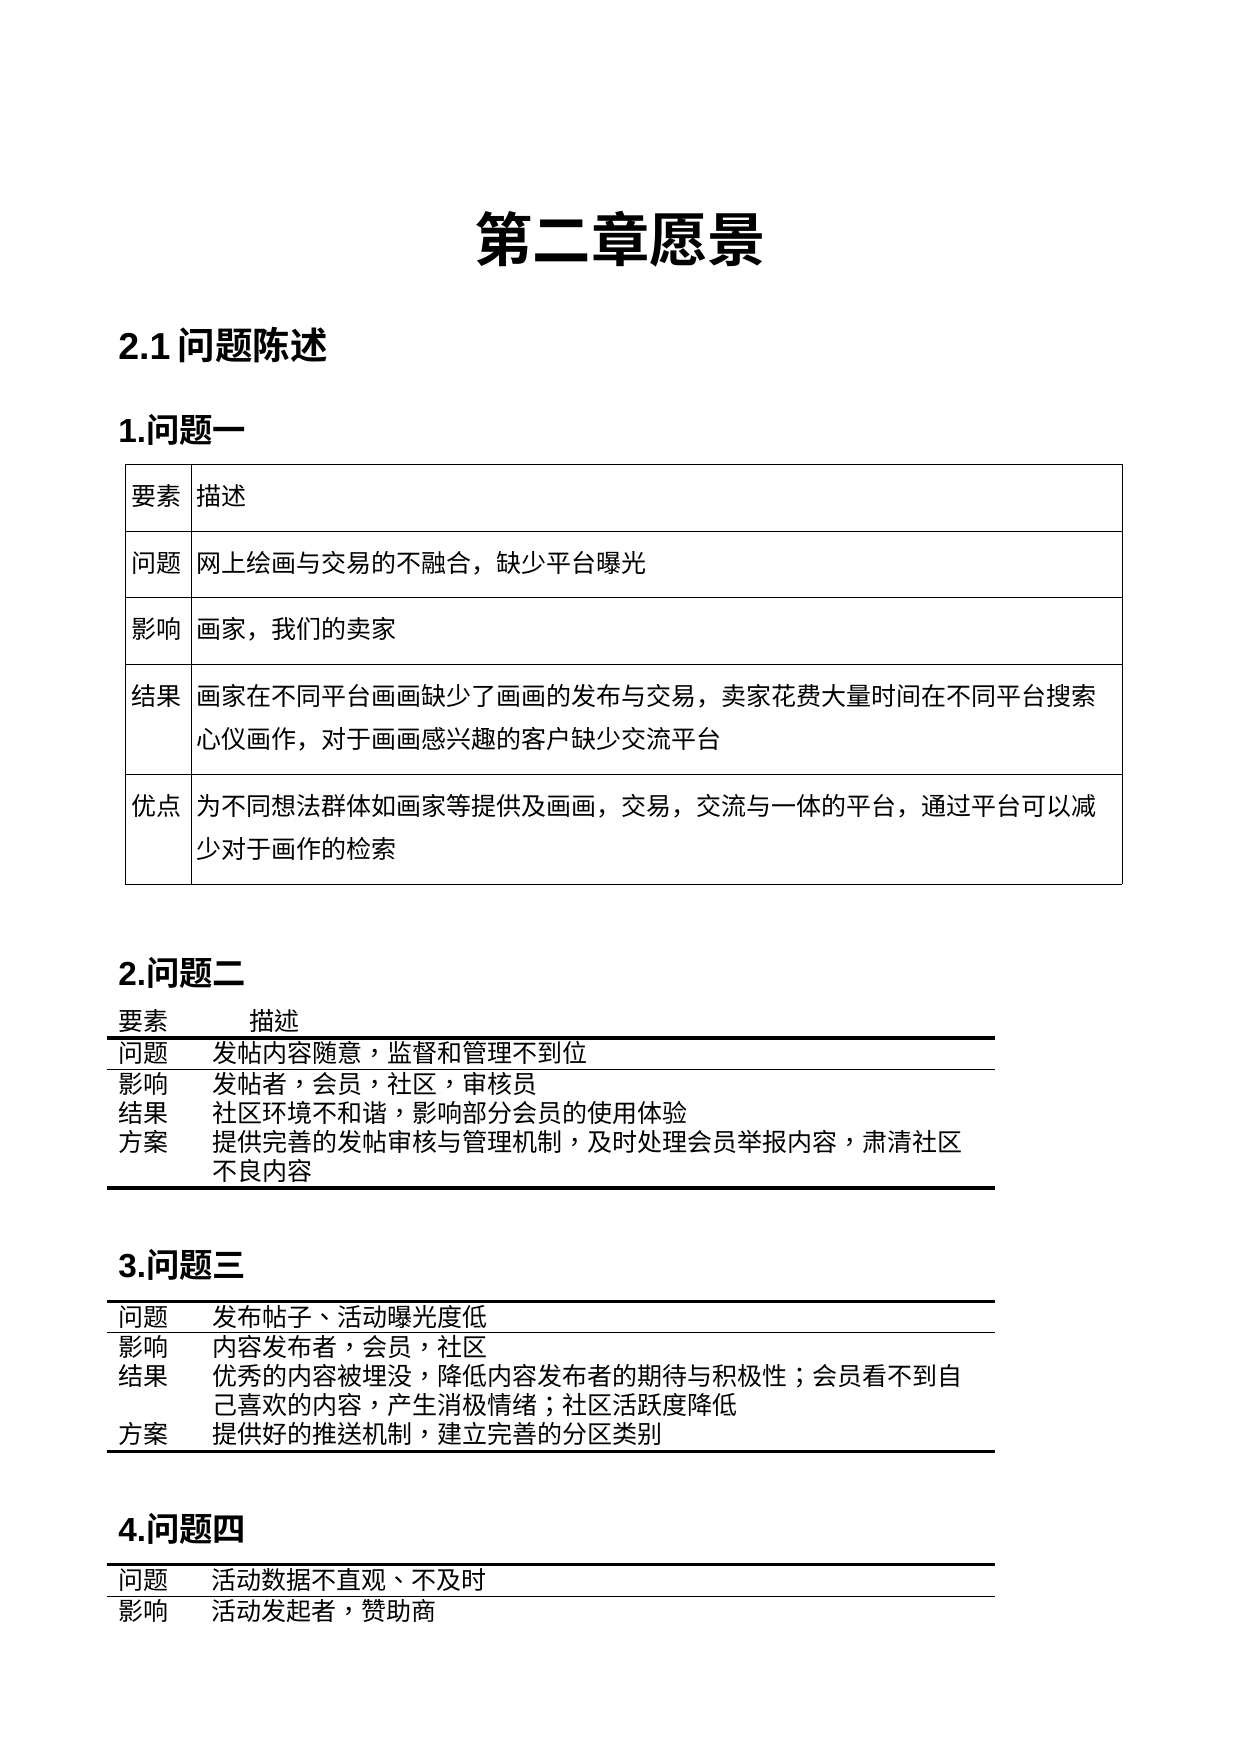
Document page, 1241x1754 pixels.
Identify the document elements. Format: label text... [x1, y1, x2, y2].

table_cell 影响 [107, 1333, 201, 1362]
table_header 发帖内容随意，监督和管理不到位 [201, 1040, 994, 1069]
subtitle 2.问题二 [118, 946, 1122, 995]
title 第二章愿景 [118, 194, 1122, 278]
table_cell 优秀的内容被埋没，降低内容发布者的期待与积极性；会员看不到自己喜欢的内容，产生消极情绪；社区活跃度降低 [201, 1363, 994, 1421]
table_header 描述 [192, 465, 1122, 531]
table_cell 发帖者，会员，社区，审核员 [201, 1070, 994, 1099]
table_header 问题 [107, 1566, 200, 1596]
subtitle 1.问题一 [118, 404, 1122, 452]
table_cell 结果 [107, 1363, 201, 1421]
table_cell 为不同想法群体如画家等提供及画画，交易，交流与一体的平台，通过平台可以减少对于画作的检索 [192, 775, 1122, 883]
table_header 问题 [107, 1303, 201, 1332]
table_cell 结果 [107, 1099, 201, 1128]
table_header 要素 [126, 465, 191, 531]
table_cell 问题 [126, 532, 191, 597]
table_cell 画家在不同平台画画缺少了画画的发布与交易，卖家花费大量时间在不同平台搜索心仪画作，对于画画感兴趣的客户缺少交流平台 [192, 665, 1122, 774]
table_cell 活动发起者，赞助商 [200, 1597, 994, 1626]
subtitle 2.1问题陈述 [118, 316, 1122, 370]
table_cell 提供好的推送机制，建立完善的分区类别 [201, 1421, 994, 1450]
table_header 问题 [107, 1040, 201, 1069]
table_header 活动数据不直观、不及时 [200, 1566, 994, 1596]
subtitle 4.问题四 [118, 1503, 1122, 1551]
table_cell 影响 [126, 598, 191, 664]
table_cell 内容发布者，会员，社区 [201, 1333, 994, 1362]
table_cell 结果 [126, 665, 191, 774]
table_cell 影响 [107, 1070, 201, 1099]
table_header 发布帖子、活动曝光度低 [201, 1303, 994, 1332]
table_cell 优点 [126, 775, 191, 883]
table_cell 影响 [107, 1597, 200, 1626]
table_cell 方案 [107, 1421, 201, 1450]
table_cell 画家，我们的卖家 [192, 598, 1122, 664]
text 要素 描述 [118, 1007, 1122, 1036]
table_cell 网上绘画与交易的不融合，缺少平台曝光 [192, 532, 1122, 597]
table_cell 社区环境不和谐，影响部分会员的使用体验 [201, 1099, 994, 1128]
table_cell 提供完善的发帖审核与管理机制，及时处理会员举报内容，肃清社区不良内容 [201, 1128, 994, 1186]
table_cell 方案 [107, 1128, 201, 1186]
subtitle 3.问题三 [118, 1239, 1122, 1287]
